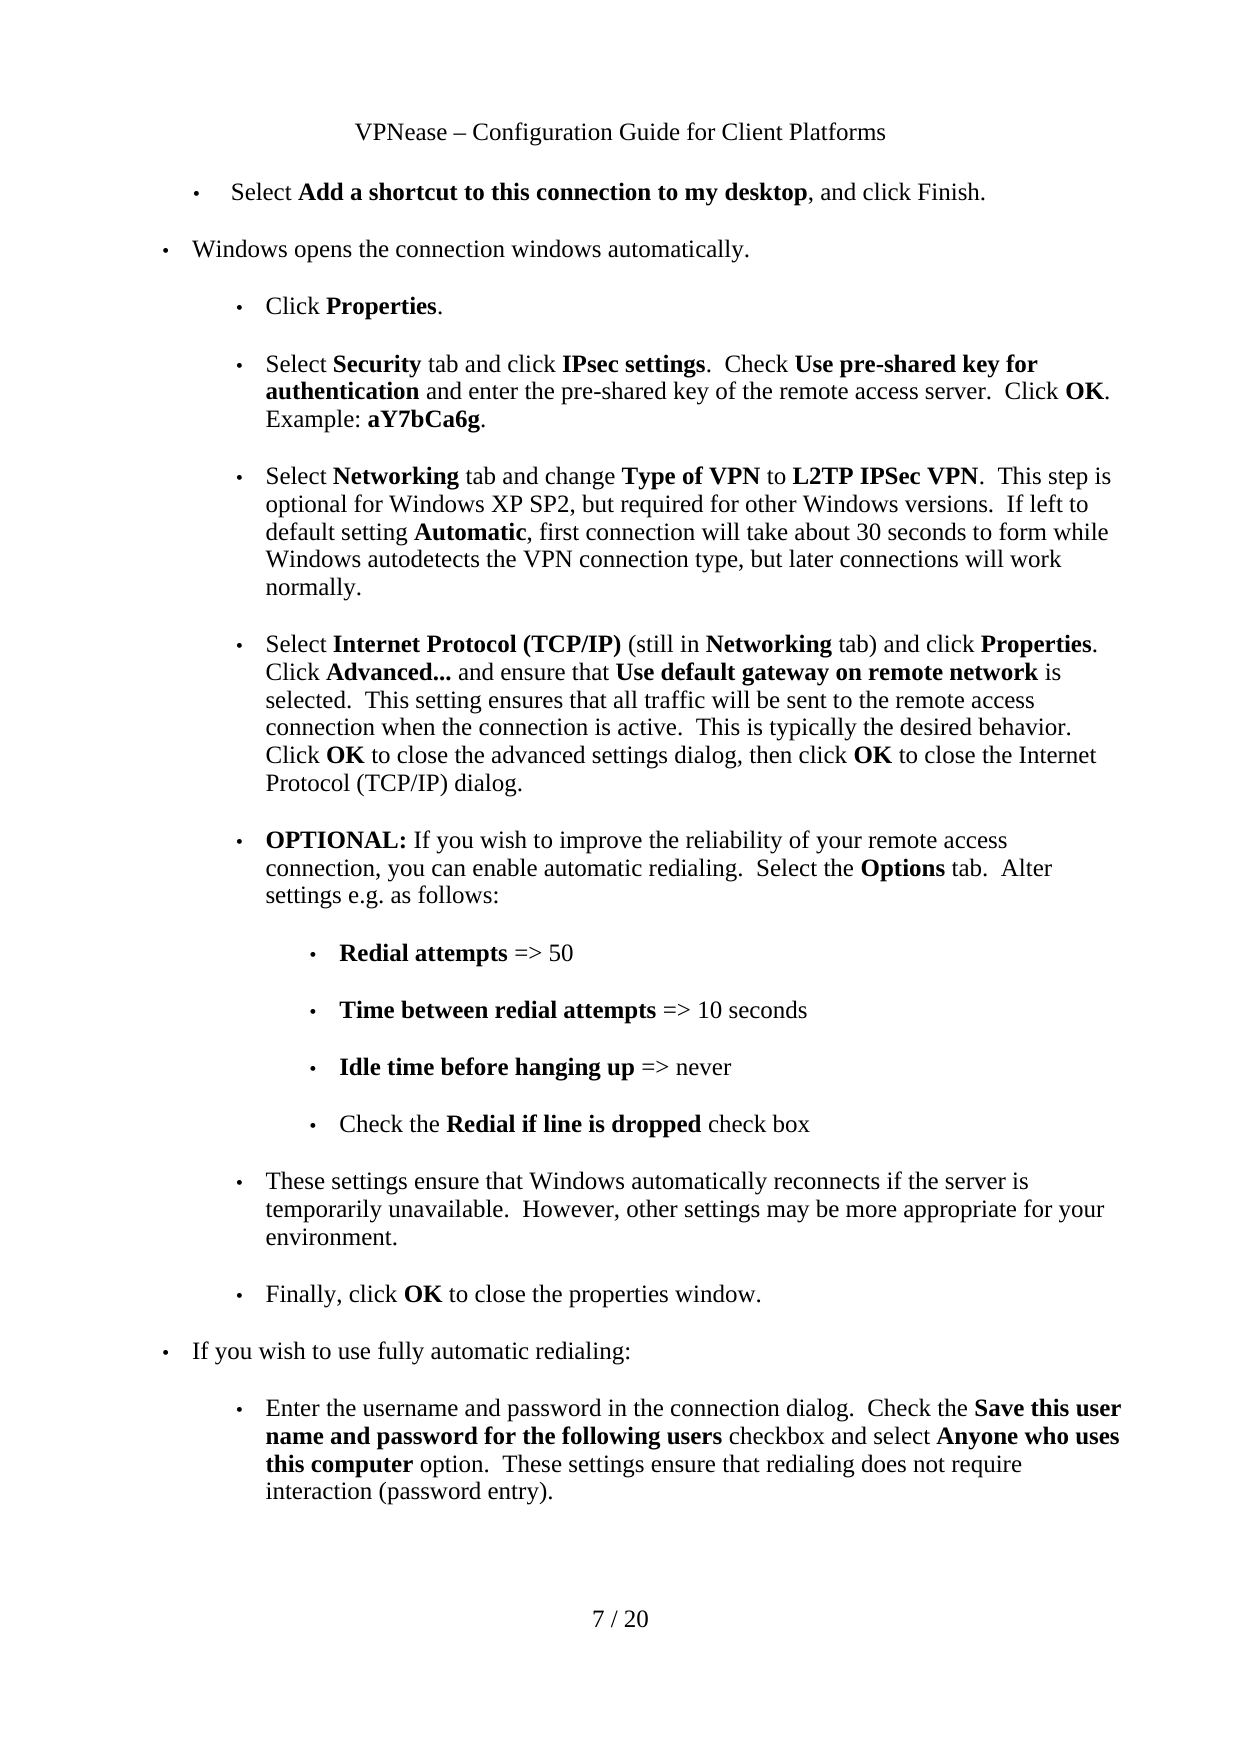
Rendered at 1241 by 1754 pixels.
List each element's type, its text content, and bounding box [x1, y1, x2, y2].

list Idle time before hanging up => never [309, 1053, 1122, 1081]
list Enter the username and password in the connection dialog. Check the Save this user name and password for the following users checkbox and select Anyone who uses this computer option. These settings ensure that redialing does not require interaction (password entry). [236, 1394, 1122, 1505]
list If you wish to use fully automatic redialing: [162, 1337, 1122, 1365]
list OPTIONAL: If you wish to improve the reliability of your remote access connection, you can enable automatic redialing. Select the Options tab. Alter settings e.g. as follows: [236, 826, 1122, 909]
list These settings ensure that Windows automatically reconnects if the server is temporarily unavailable. However, other settings may be more appropriate for your environment. [236, 1167, 1122, 1251]
list Select Security tab and click IPsec settings. Check Use pre-shared key for authentication and enter the pre-shared key of the remote access server. Click OK. Example: aY7bCa6g. [236, 350, 1122, 433]
list Select Internet Protocol (TCP/IP) (still in Networking tab) and click Properties. Click Advanced... and ensure that Use default gateway on remote network is selected. This setting ensures that all traffic will be sent to the remote access connection when the connection is active. This is typically the desired behavior. Click OK to close the advanced settings dialog, then click OK to close the Internet Protocol (TCP/IP) dialog. [236, 630, 1122, 797]
list Windows opens the connection windows automatically. [162, 235, 1122, 263]
list Select Add a shortcut to this connection to my desktop, and click Finish. [193, 178, 1122, 206]
list Finally, click OK to close the properties window. [236, 1280, 1122, 1308]
list Check the Redial if line is dropped check box [309, 1110, 1122, 1138]
list Click Properties. [236, 292, 1122, 320]
list Redial attempts => 50 [309, 939, 1122, 966]
list Time between redial attempts => 10 seconds [309, 996, 1122, 1023]
list Select Networking tab and change Type of VPN to L2TP IPSec VPN. This step is optional for Windows XP SP2, but required for other Windows versions. If left to default setting Automatic, first connection will take about 30 seconds to form while Windows autodetects the VPN connection type, but later connections will work normally. [236, 462, 1122, 601]
